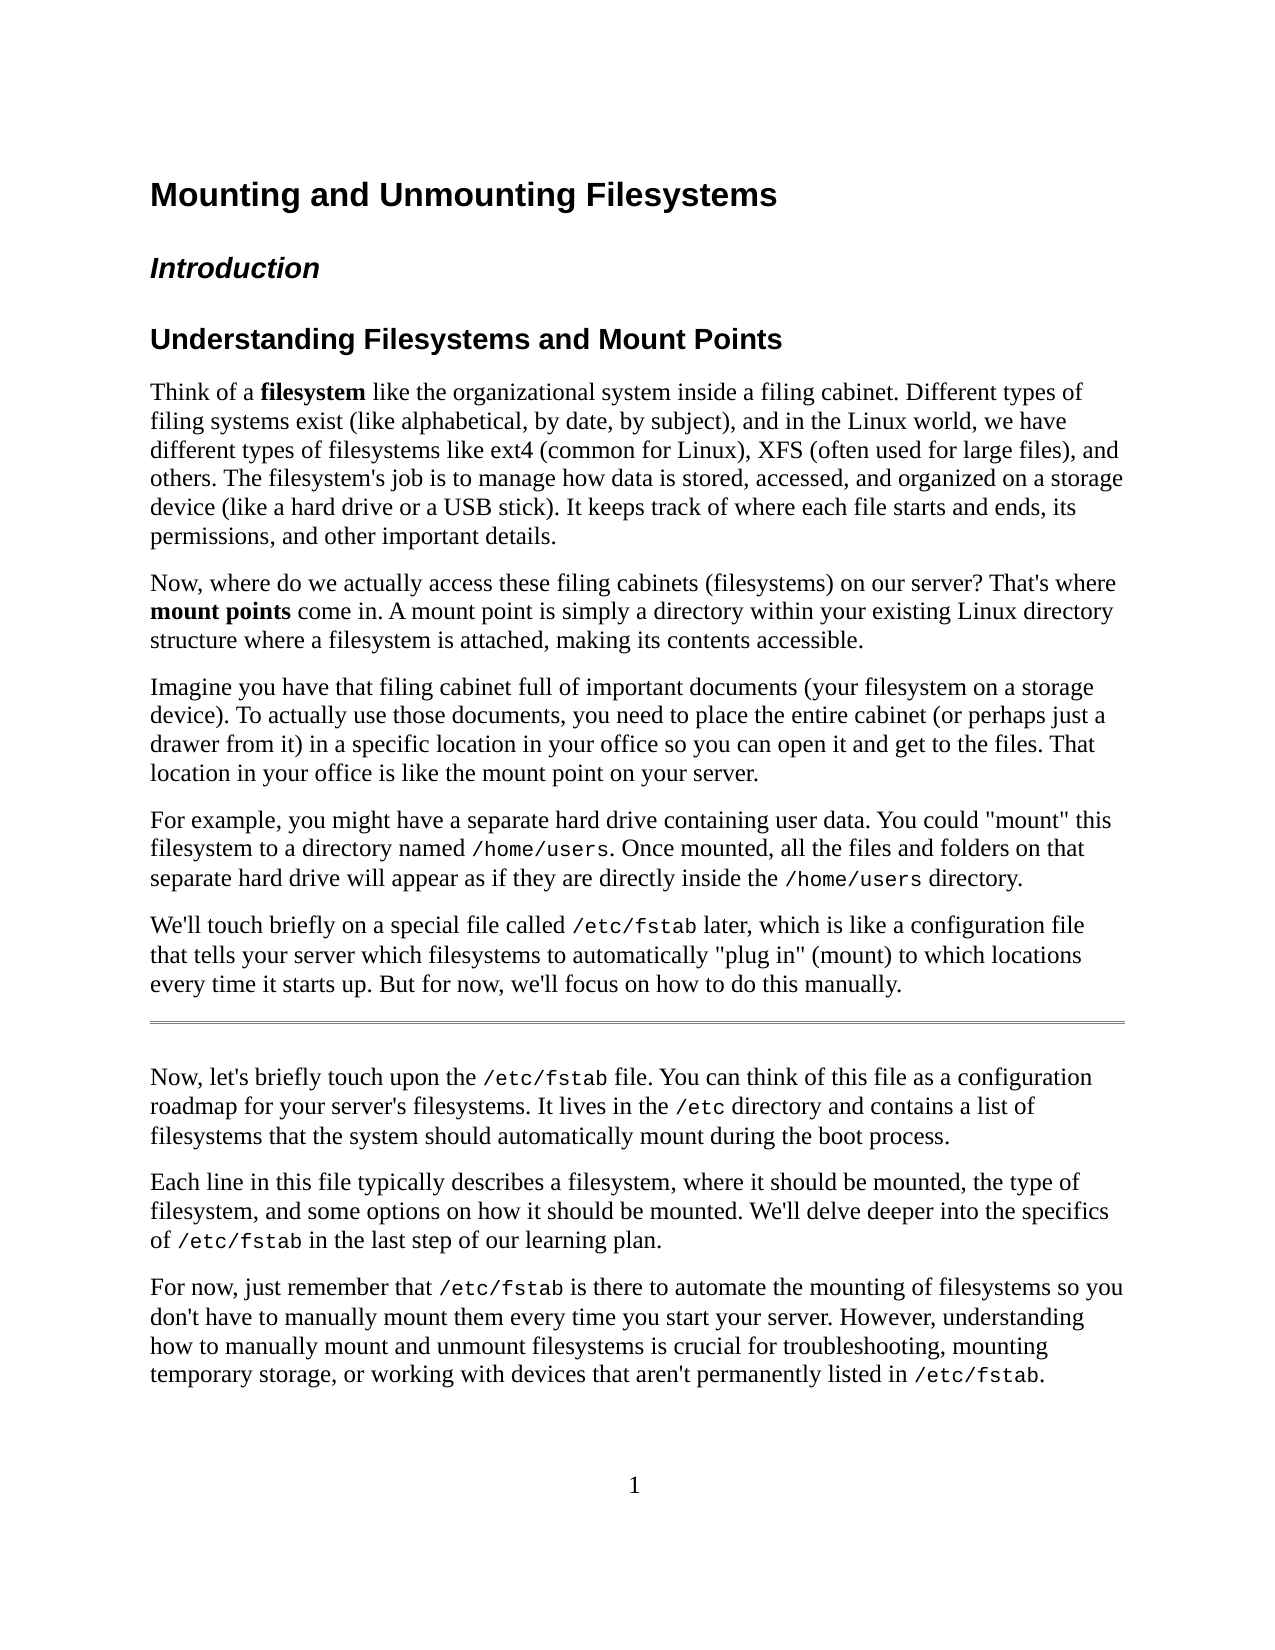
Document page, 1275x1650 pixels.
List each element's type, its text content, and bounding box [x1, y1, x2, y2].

text For now, just remember that /etc/fstab is there to automate the mounting of filesystems so you don't have to manually mount them every time you start your server. However, understanding how to manually mount and unmount filesystems is crucial for troubleshooting, mounting temporary storage, or working with devices that aren't permanently listed in /etc/fstab. [150, 1272, 1125, 1389]
text For example, you might have a separate hard drive containing user data. You could "mount" this filesystem to a directory named /home/users. Once mounted, all the files and folders on that separate hard drive will appear as if they are directly inside the /home/users directory. [150, 805, 1125, 893]
subtitle Introduction [150, 251, 1125, 285]
subtitle Mounting and Unmounting Filesystems [150, 175, 1125, 214]
text Each line in this file typically describes a filesystem, where it should be mounted, the type of filesystem, and some options on how it should be mounted. We'll delve deeper into the specifics of /etc/fstab in the last step of our learning plan. [150, 1167, 1125, 1254]
text Think of a filesystem like the organizational system inside a filing cabinet. Different types of filing systems exist (like alphabetical, by date, by subject), and in the Linux world, we have different types of filesystems like ext4 (common for Linux), XFS (often used for large files), and others. The filesystem's job is to manage how data is stored, accessed, and organized on a storage device (like a hard drive or a USB stick). It keeps track of where each file starts and ends, its permissions, and other important details. [150, 377, 1125, 550]
text Now, where do we actually access these filing cabinets (filesystems) on our server? That's where mount points come in. A mount point is simply a directory within your existing Linux directory structure where a filesystem is attached, making its contents accessible. [150, 568, 1125, 654]
text Now, let's briefly touch upon the /etc/fstab file. You can think of this file as a configuration roadmap for your server's filesystems. It lives in the /etc directory and contains a list of filesystems that the system should automatically mount during the boot process. [150, 1062, 1125, 1149]
subtitle Understanding Filesystems and Mount Points [150, 322, 1125, 356]
text Imagine you have that filing cabinet full of important documents (your filesystem on a storage device). To actually use those documents, you need to place the entire cabinet (or perhaps just a drawer from it) in a specific location in your office so you can open it and get to the files. That location in your office is like the mount point on your server. [150, 672, 1125, 787]
text We'll touch briefly on a special file called /etc/fstab later, which is like a configuration file that tells your server which filesystems to automatically "plug in" (mount) to which locations every time it starts up. But for now, we'll focus on how to do this manually. [150, 911, 1125, 998]
